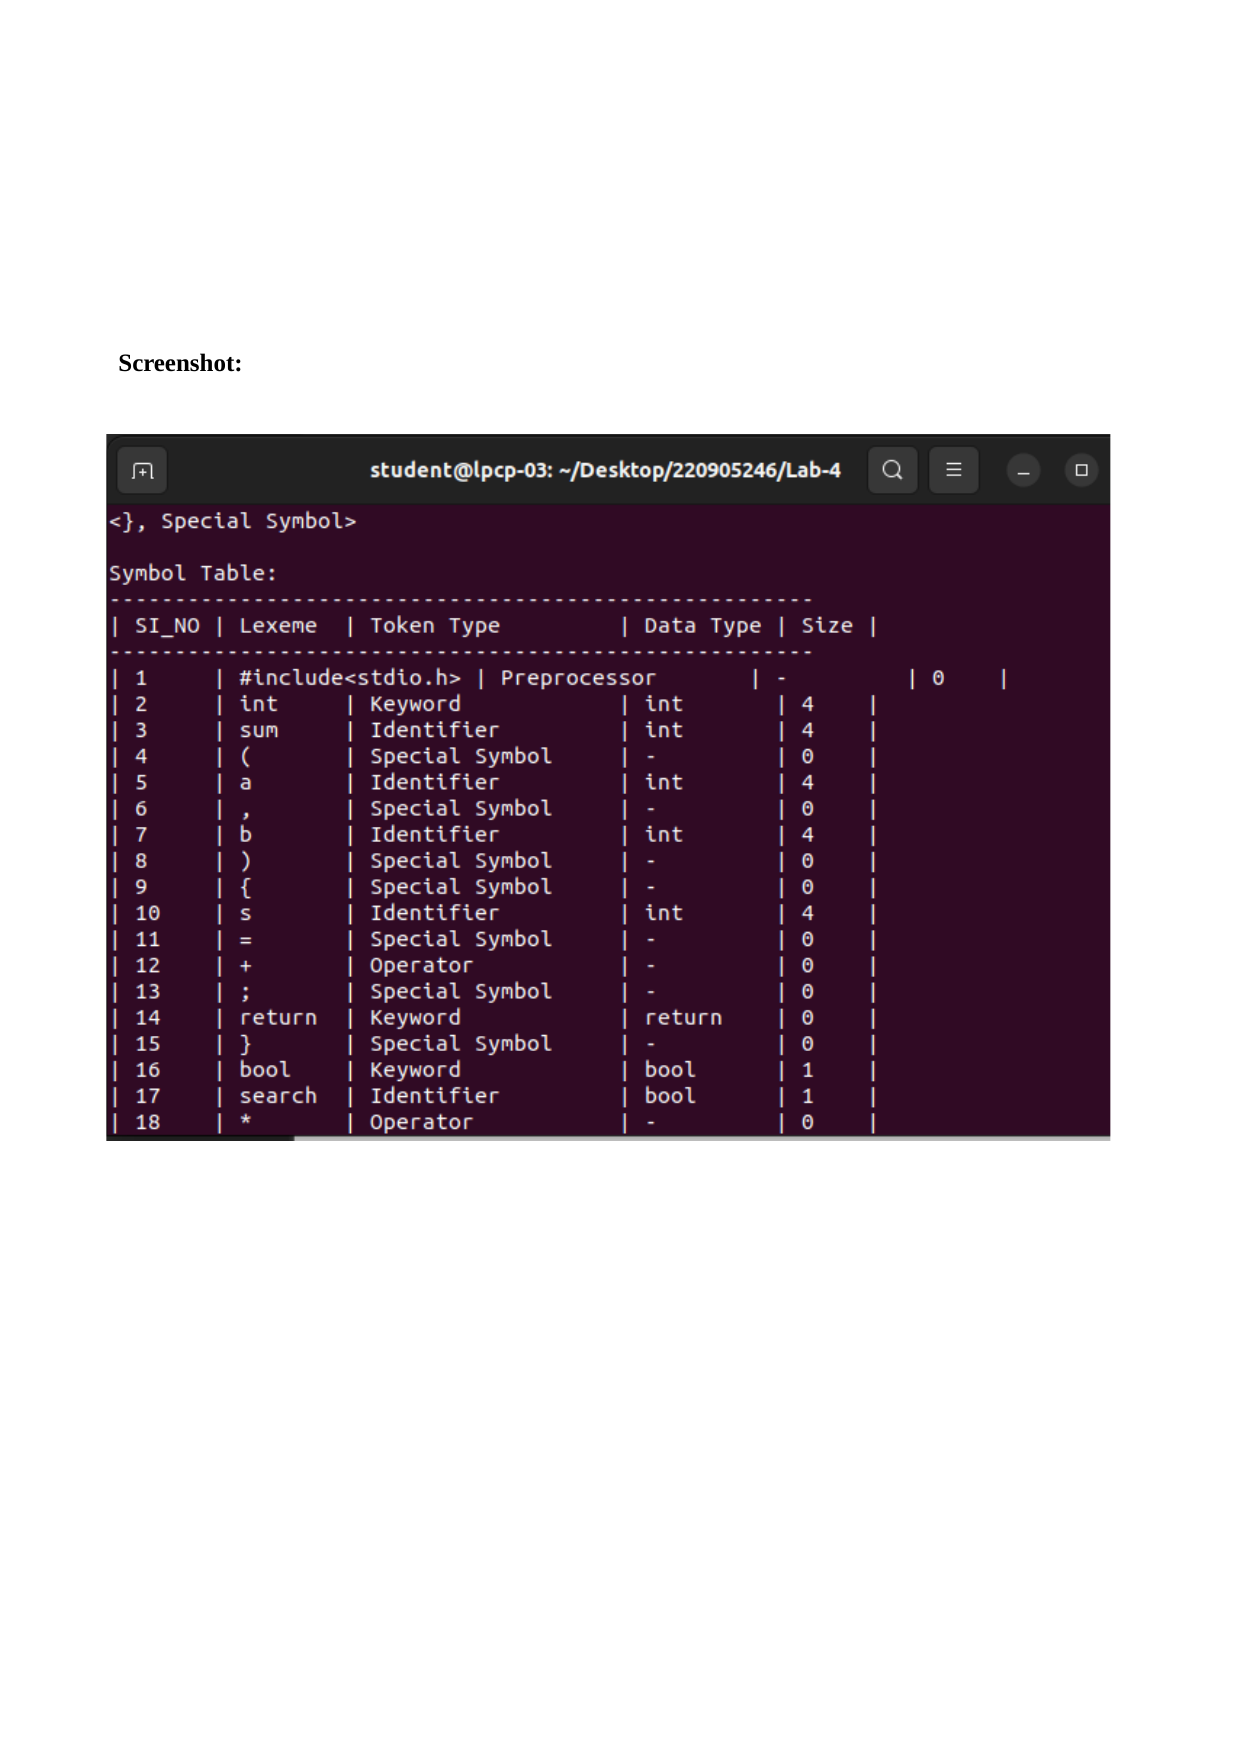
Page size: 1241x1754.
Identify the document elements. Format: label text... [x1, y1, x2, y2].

picture [106, 434, 1111, 1141]
text Screenshot: [118, 348, 1122, 377]
